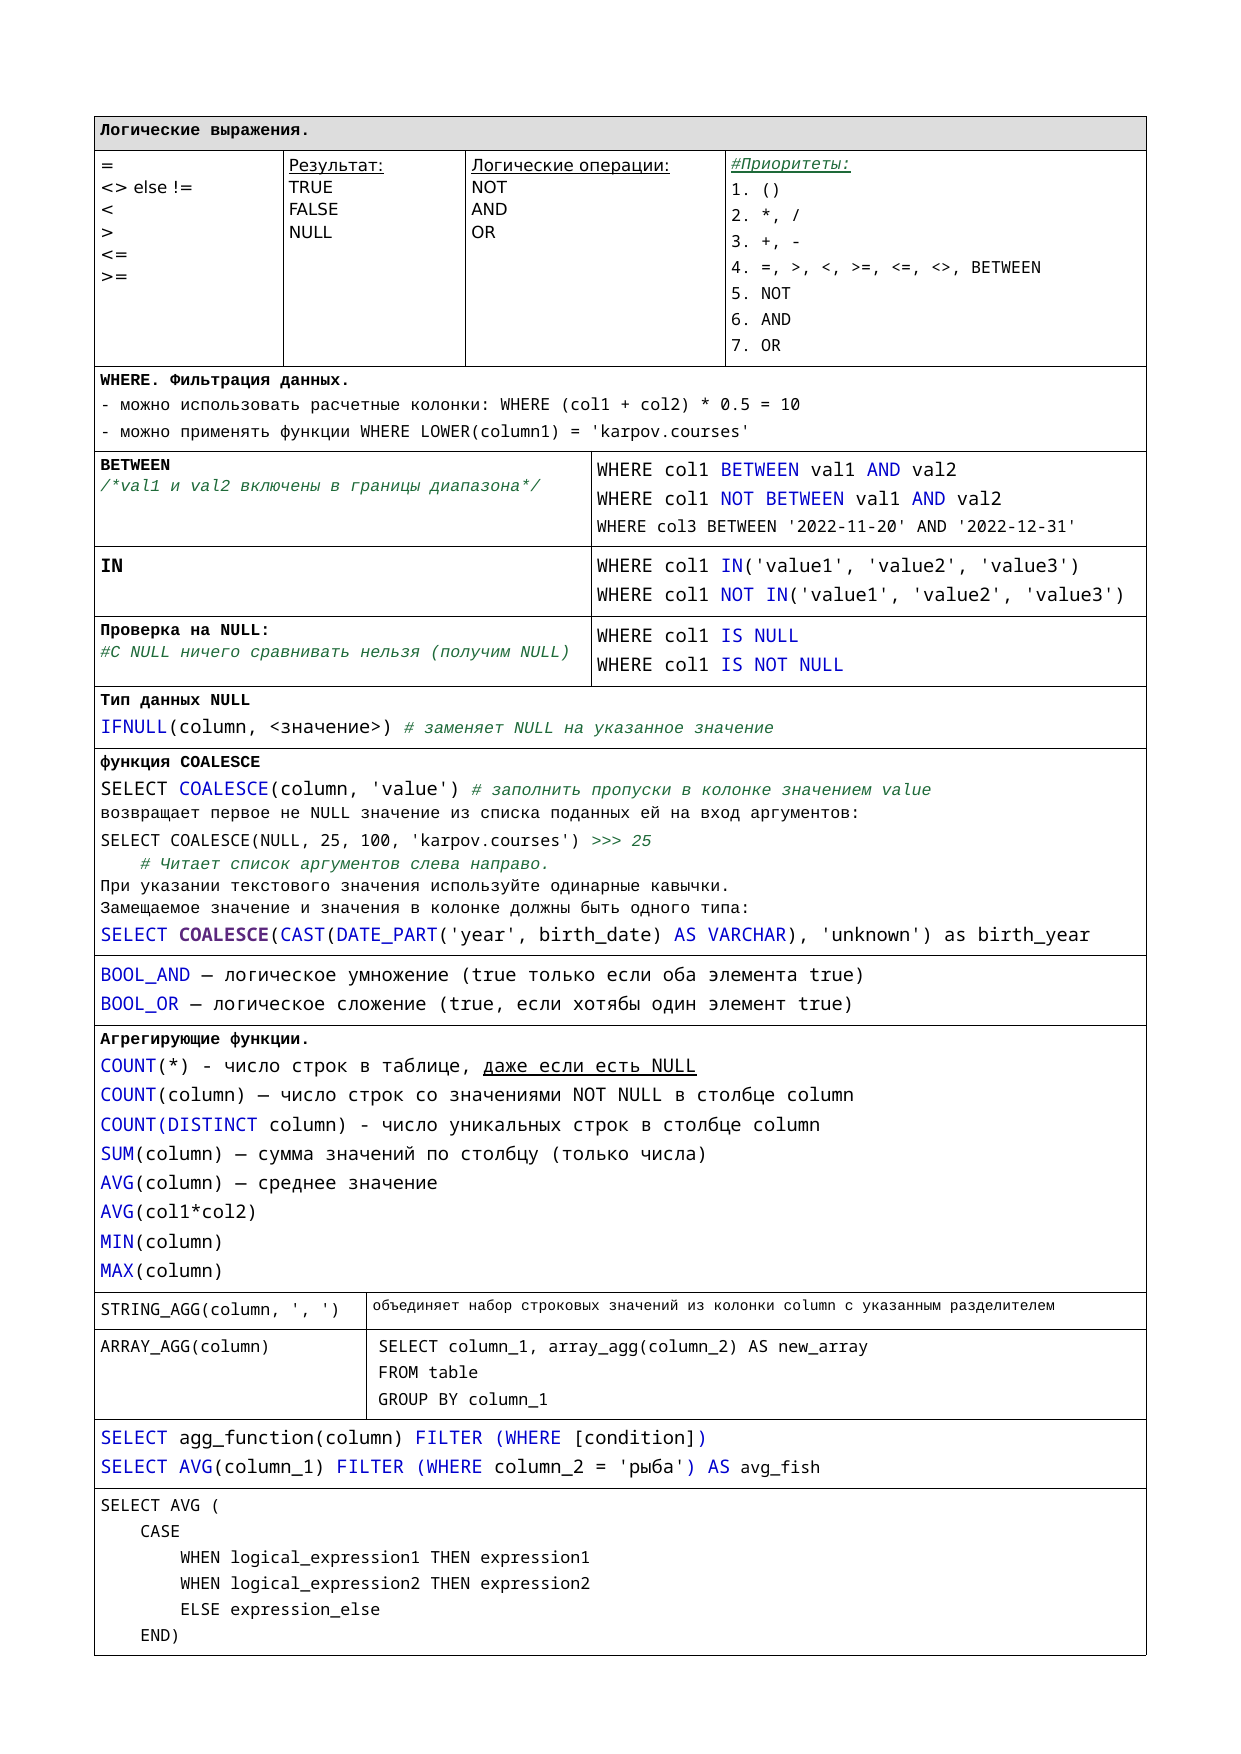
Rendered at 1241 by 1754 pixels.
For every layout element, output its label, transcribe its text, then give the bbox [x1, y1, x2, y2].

table_cell BETWEEN /*val1 и val2 включены в границы диапазона*/ [95, 452, 591, 546]
table_cell Результат: TRUE FALSE NULL [284, 151, 465, 366]
table_cell IN [95, 547, 591, 616]
table_cell ARRAY_AGG(column) [95, 1330, 366, 1419]
table_cell функция COALESCE SELECT COALESCE(column, 'value') # заполнить пропуски в колонке значением value возвращает первое не NULL значение из списка поданных ей на вход аргументов: SELECT COALESCE(NULL, 25, 100, 'karpov.courses') >>> 25 # Читает список аргументов слева направо. При указании текстового значения используйте одинарные кавычки. Замещаемое значение и значения в колонке должны быть одного типа: select coalesce(CAST(date_part('year', birth_date) as varchar), 'unknown') as birth_year [95, 749, 1146, 955]
table_cell объединяет набор строковых значений из колонки column с указанным разделителем [367, 1293, 1146, 1329]
table_cell STRING_AGG(column, ', ') [95, 1293, 366, 1329]
table_cell = <> else != < > <= >= [95, 151, 283, 366]
table_cell SELECT AVG ( CASE WHEN logical_expression1 THEN expression1 WHEN logical_expression2 THEN expression2 ELSE expression_else END) [95, 1489, 1146, 1655]
table_cell #Приоритеты: 1. () 2. *, / 3. +, - 4. =, >, <, >=, <=, <>, BETWEEN 5. NOT 6. AND 7. OR [726, 151, 1146, 366]
table_cell WHERE. Фильтрация данных. - можно использовать расчетные колонки: WHERE (col1 + col2) * 0.5 = 10 - можно применять функции WHERE LOWER(column1) = 'karpov.courses' [95, 367, 1146, 451]
table_cell Тип данных NULL IFNULL(column, <значение>) # заменяет NULL на указанное значение [95, 687, 1146, 748]
table_cell Проверка на NULL: #С NULL ничего сравнивать нельзя (получим NULL) [95, 617, 591, 686]
table_cell SELECT column_1, array_agg(column_2) AS new_array FROM table GROUP BY column_1 [367, 1330, 1146, 1419]
table_cell SELECT agg_function(column) FILTER (WHERE [condition]) SELECT AVG(column_1) FILTER (WHERE column_2 = 'рыба') as avg_fish [95, 1420, 1146, 1488]
table_cell WHERE col1 BETWEEN val1 AND val2 WHERE col1 NOT BETWEEN val1 AND val2 WHERE col3 BETWEEN '2022-11-20' AND '2022-12-31' [592, 452, 1146, 546]
table_cell WHERE col1 IS NULL WHERE col1 IS NOT NULL [592, 617, 1146, 686]
table_cell WHERE col1 IN('value1', 'value2', 'value3') WHERE col1 NOT IN('value1', 'value2', 'value3') [592, 547, 1146, 616]
table_cell Агрегирующие функции. COUNT(*) - число строк в таблице, даже если есть NULL COUNT(column) — число строк со значениями NOT NULL в столбце column COUNT(DISTINCT column) - число уникальных строк в столбце column SUM(column) — сумма значений по столбцу (только числа) AVG(column) — среднее значение AVG(col1*col2) MIN(column) MAX(column) [95, 1026, 1146, 1292]
table_header Логические выражения. [95, 117, 1146, 150]
table_cell BOOL_AND — логическое умножение (true только если оба элемента true) BOOL_OR — логическое сложение (true, если хотябы один элемент true) [95, 956, 1146, 1025]
table_cell Логические операции: NOT AND OR [466, 151, 725, 366]
